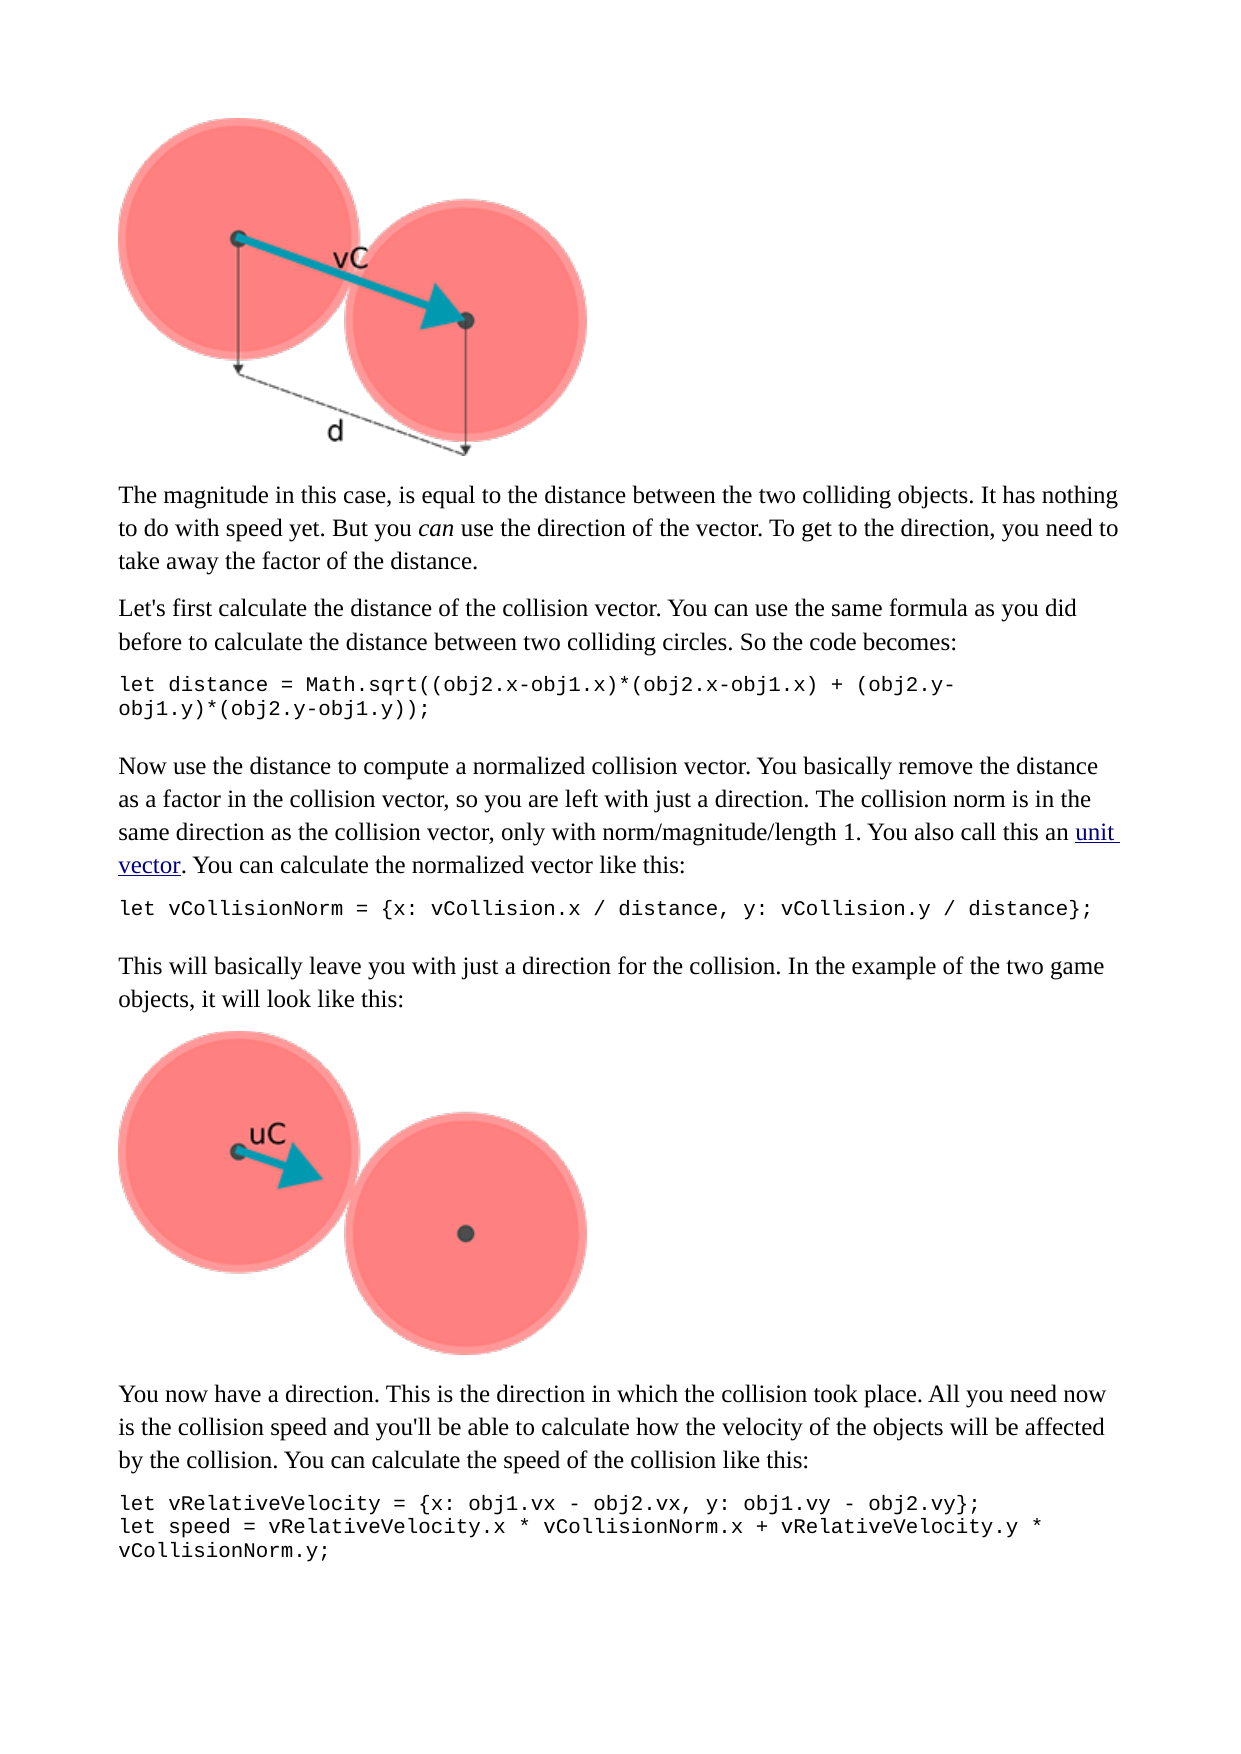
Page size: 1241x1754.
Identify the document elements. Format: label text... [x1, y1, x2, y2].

picture [118, 118, 587, 456]
text The magnitude in this case, is equal to the distance between the two colliding objects. It has nothing to do with speed yet. But you can use the direction of the vector. To get to the direction, you need to take away the factor of the distance. [118, 480, 1122, 575]
text You now have a direction. This is the direction in which the collision took place. All you need now is the collision speed and you'll be able to calculate how the velocity of the objects will be affected by the collision. You can calculate the speed of the collision like this: [118, 1379, 1122, 1474]
text let vCollisionNorm = {x: vCollision.x / distance, y: vCollision.y / distance}; [118, 898, 1122, 921]
text let speed = vRelativeVelocity.x * vCollisionNorm.x + vRelativeVelocity.y * vCollisionNorm.y; [118, 1516, 1122, 1564]
text let distance = Math.sqrt((obj2.x-obj1.x)*(obj2.x-obj1.x) + (obj2.y-obj1.y)*(obj2.y-obj1.y)); [118, 674, 1122, 721]
text This will basically leave you with just a direction for the collision. In the example of the two game objects, it will look like this: [118, 951, 1122, 1012]
text let vRelativeVelocity = {x: obj1.vx - obj2.vx, y: obj1.vy - obj2.vy}; [118, 1493, 1122, 1516]
text Let's first calculate the distance of the collision vector. You can use the same formula as you did before to calculate the distance between two colliding circles. So the code becomes: [118, 593, 1122, 655]
text Now use the distance to compute a normalized collision vector. You basically remove the distance as a factor in the collision vector, so you are left with just a direction. The collision norm is in the same direction as the collision vector, only with norm/magnitude/length 1. You also call this an unit vector. You can calculate the normalized vector like this: [118, 751, 1122, 879]
picture [118, 1031, 587, 1355]
